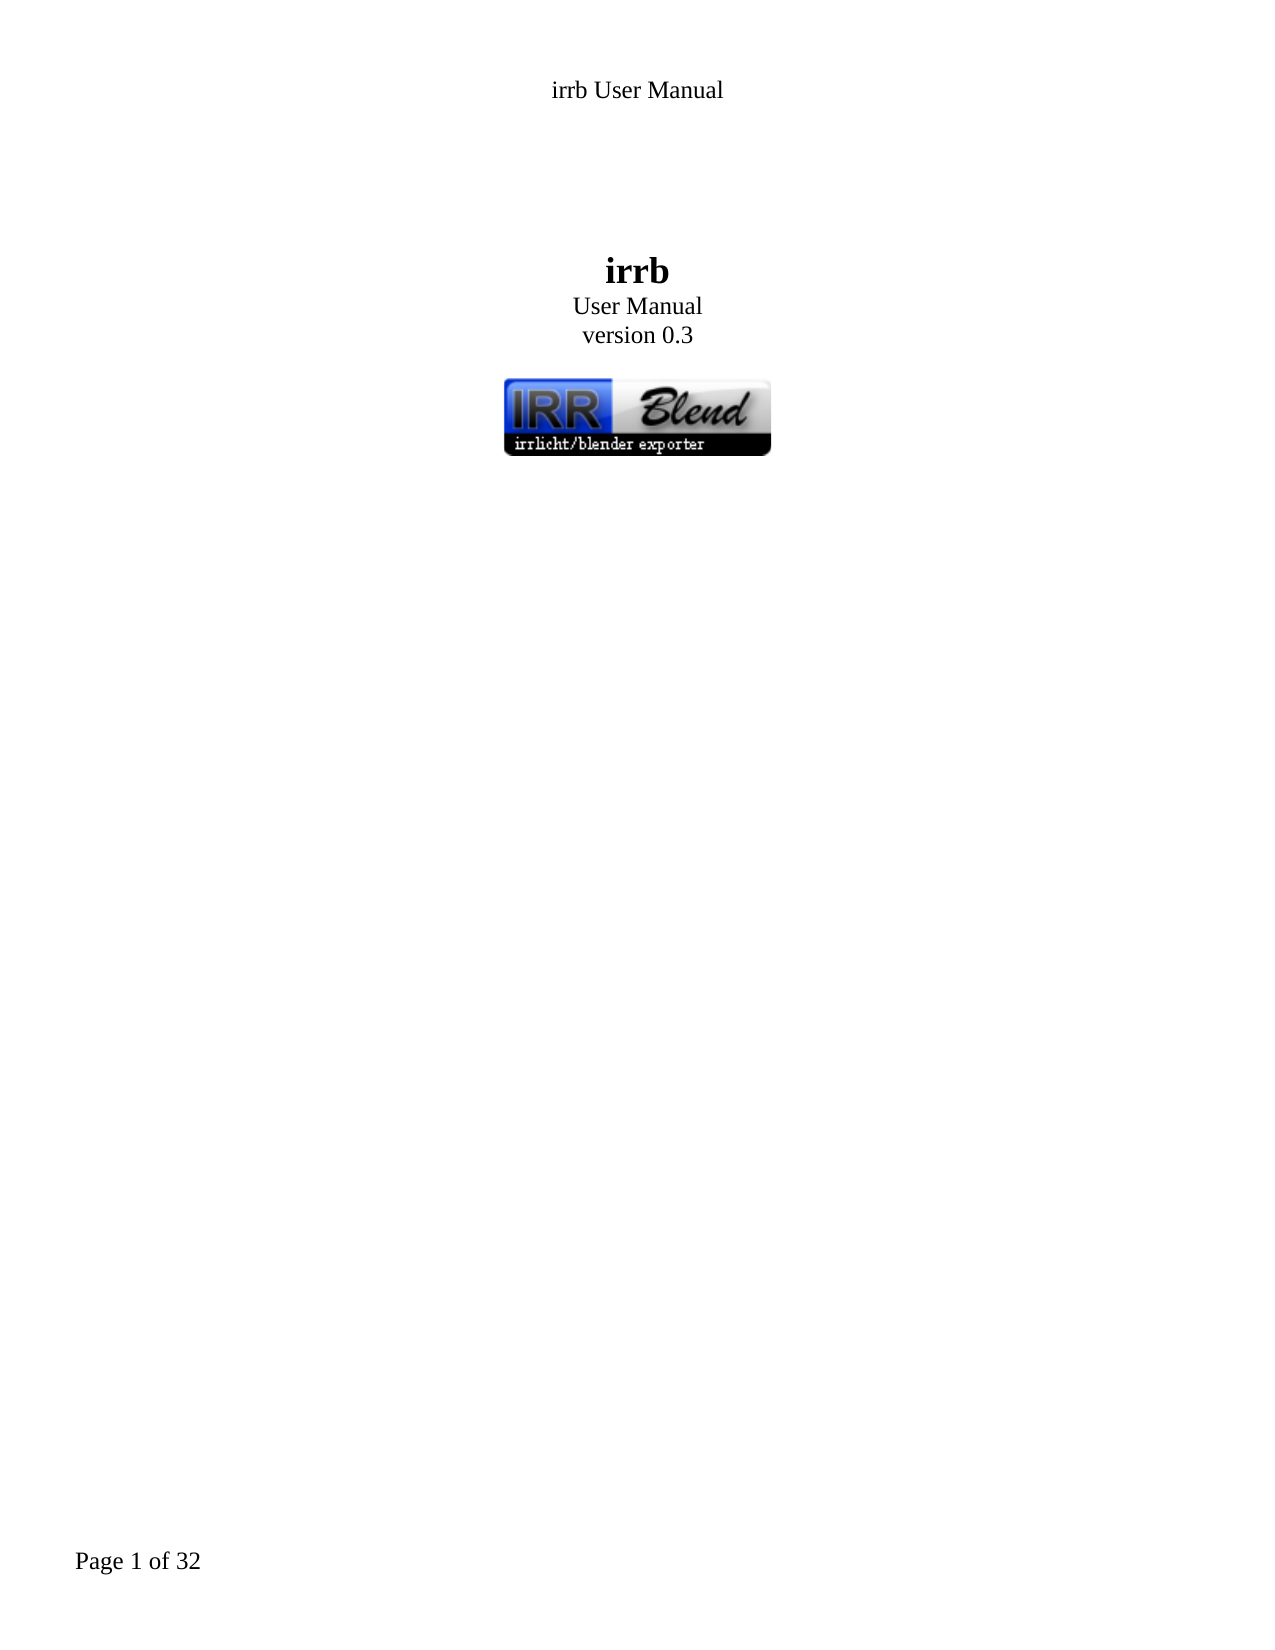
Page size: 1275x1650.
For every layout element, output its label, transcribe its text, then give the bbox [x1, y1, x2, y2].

text irrb [75, 248, 1200, 291]
picture [503, 377, 772, 456]
text User Manual [75, 291, 1200, 320]
text version 0.3 [75, 320, 1200, 349]
